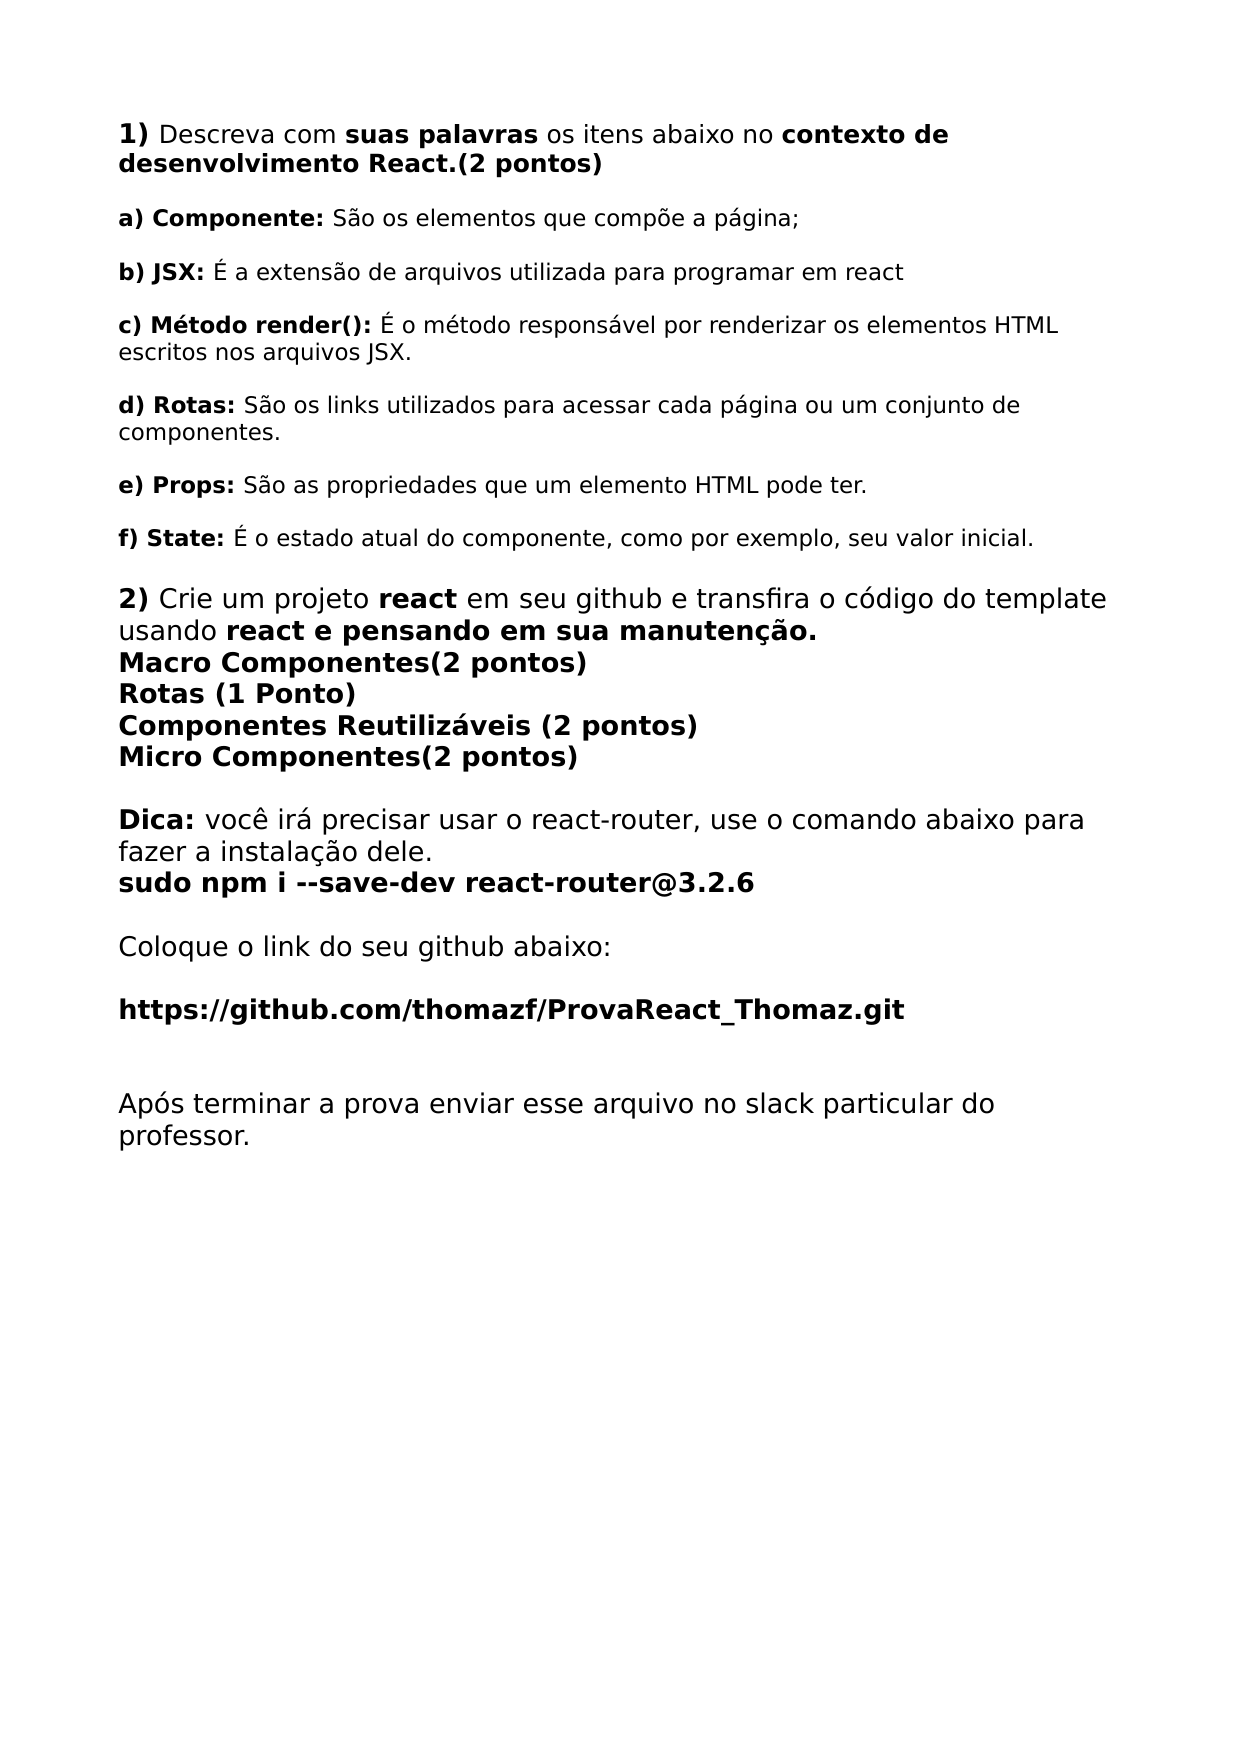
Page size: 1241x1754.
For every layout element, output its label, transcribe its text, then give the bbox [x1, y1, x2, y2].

text https://github.com/thomazf/ProvaReact_Thomaz.git [118, 994, 1122, 1026]
text e) Props: São as propriedades que um elemento HTML pode ter. [118, 472, 1122, 499]
text Após terminar a prova enviar esse arquivo no slack particular do professor. [118, 1057, 1122, 1152]
text Dica: você irá precisar usar o react-router, use o comando abaixo para fazer a instalação dele. [118, 805, 1122, 868]
text Coloque o link do seu github abaixo: [118, 931, 1122, 962]
text 1) Descreva com suas palavras os itens abaixo no contexto de desenvolvimento React.(2 pontos) [118, 118, 1122, 179]
text sudo npm i --save-dev react-router@3.2.6 [118, 868, 1122, 899]
text a) Componente: São os elementos que compõe a página; [118, 206, 1122, 232]
text d) Rotas: São os links utilizados para acessar cada página ou um conjunto de componentes. [118, 392, 1122, 446]
text Componentes Reutilizáveis (2 pontos) [118, 710, 1122, 742]
text Rotas (1 Ponto) [118, 678, 1122, 710]
text c) Método render(): É o método responsável por renderizar os elementos HTML escritos nos arquivos JSX. [118, 312, 1122, 366]
text Micro Componentes(2 pontos) [118, 742, 1122, 773]
text b) JSX: É a extensão de arquivos utilizada para programar em react [118, 259, 1122, 286]
text Macro Componentes(2 pontos) [118, 647, 1122, 678]
text 2) Crie um projeto react em seu github e transfira o código do template usando react e pensando em sua manutenção. [118, 584, 1122, 647]
text f) State: É o estado atual do componente, como por exemplo, seu valor inicial. [118, 526, 1122, 552]
